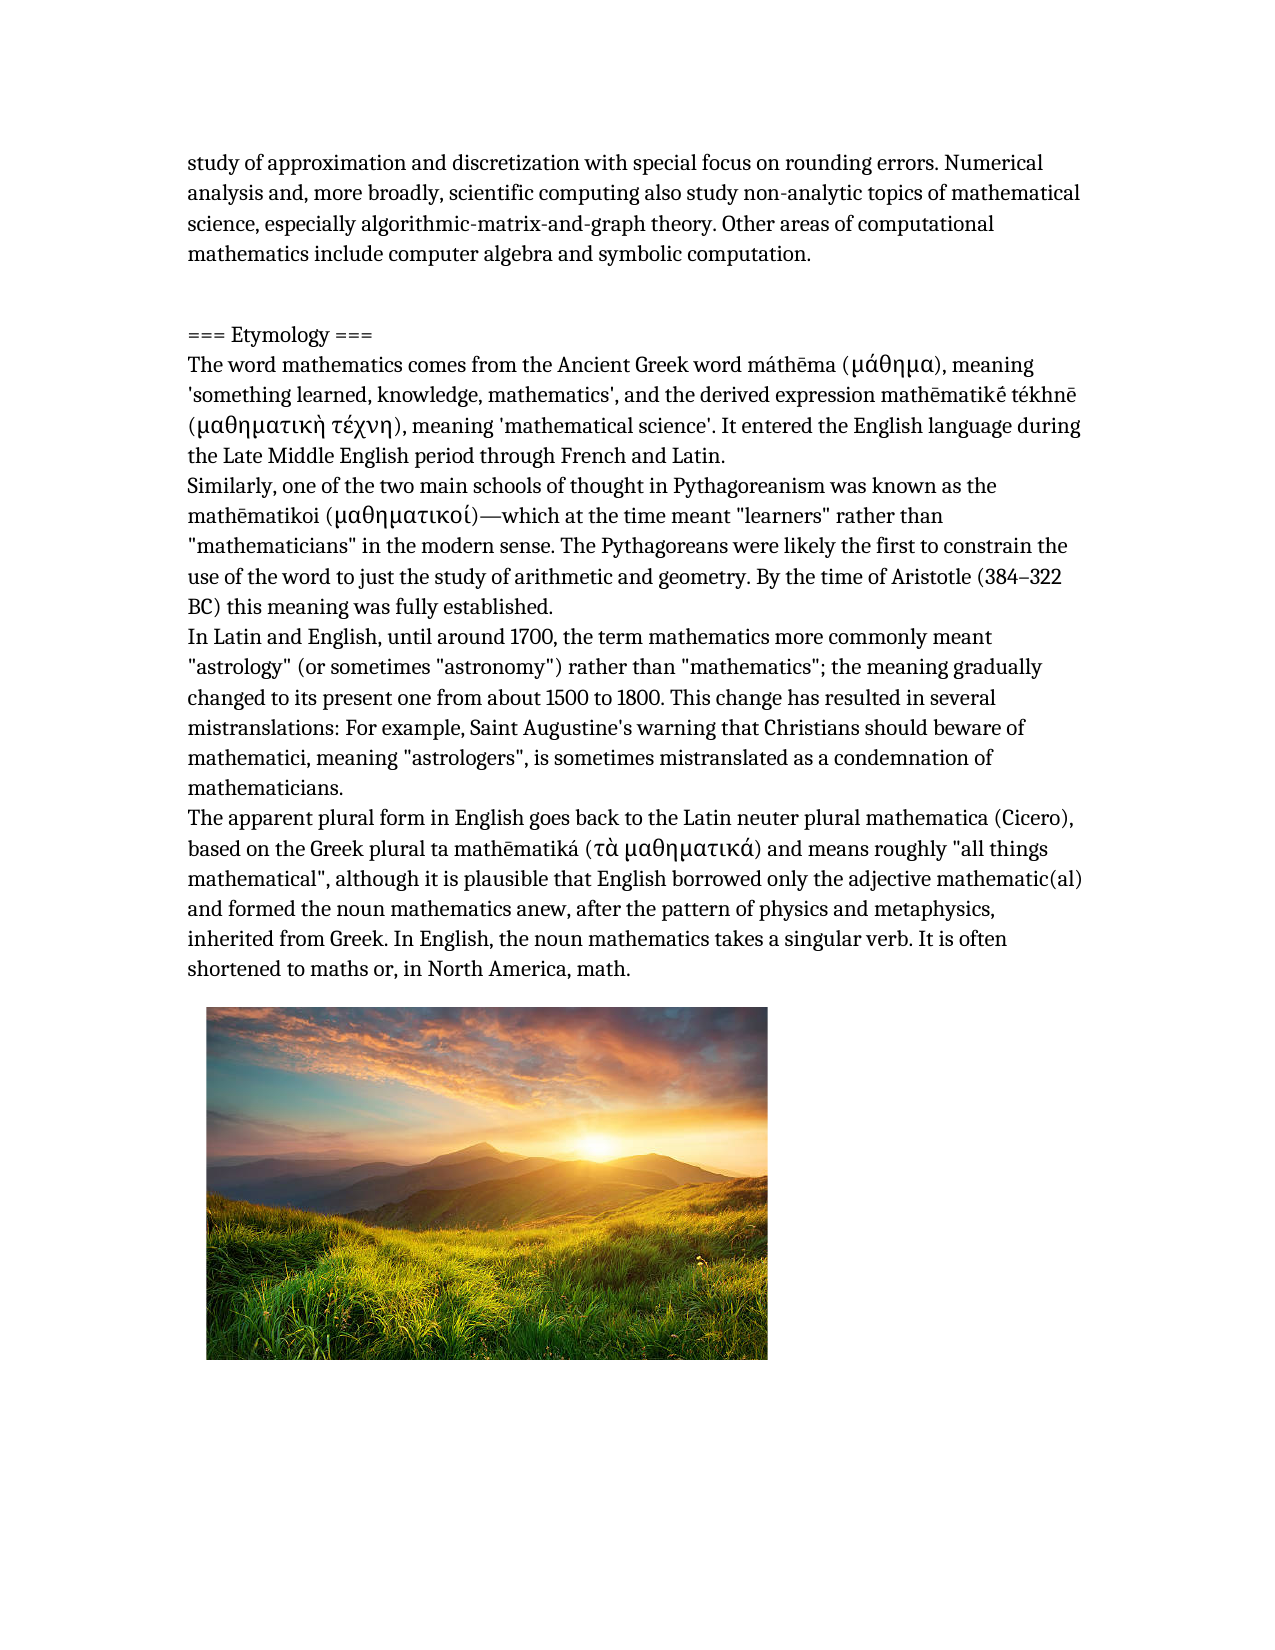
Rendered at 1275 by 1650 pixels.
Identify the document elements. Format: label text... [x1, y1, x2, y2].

picture [206, 1007, 768, 1360]
text study of approximation and discretization with special focus on rounding errors. Numerical analysis and, more broadly, scientific computing also study non-analytic topics of mathematical science, especially algorithmic-matrix-and-graph theory. Other areas of computational mathematics include computer algebra and symbolic computation. [187, 150, 1087, 267]
text === Etymology === The word mathematics comes from the Ancient Greek word máthēma (μάθημα), meaning 'something learned, knowledge, mathematics', and the derived expression mathēmatikḗ tékhnē (μαθηματικὴ τέχνη), meaning 'mathematical science'. It entered the English language during the Late Middle English period through French and Latin. Similarly, one of the two main schools of thought in Pythagoreanism was known as the mathēmatikoi (μαθηματικοί)—which at the time meant "learners" rather than "mathematicians" in the modern sense. The Pythagoreans were likely the first to constrain the use of the word to just the study of arithmetic and geometry. By the time of Aristotle (384–322 BC) this meaning was fully established. In Latin and English, until around 1700, the term mathematics more commonly meant "astrology" (or sometimes "astronomy") rather than "mathematics"; the meaning gradually changed to its present one from about 1500 to 1800. This change has resulted in several mistranslations: For example, Saint Augustine's warning that Christians should beware of mathematici, meaning "astrologers", is sometimes mistranslated as a condemnation of mathematicians. The apparent plural form in English goes back to the Latin neuter plural mathematica (Cicero), based on the Greek plural ta mathēmatiká (τὰ μαθηματικά) and means roughly "all things mathematical", although it is plausible that English borrowed only the adjective mathematic(al) and formed the noun mathematics anew, after the pattern of physics and metaphysics, inherited from Greek. In English, the noun mathematics takes a singular verb. It is often shortened to maths or, in North America, math. [187, 292, 1087, 983]
